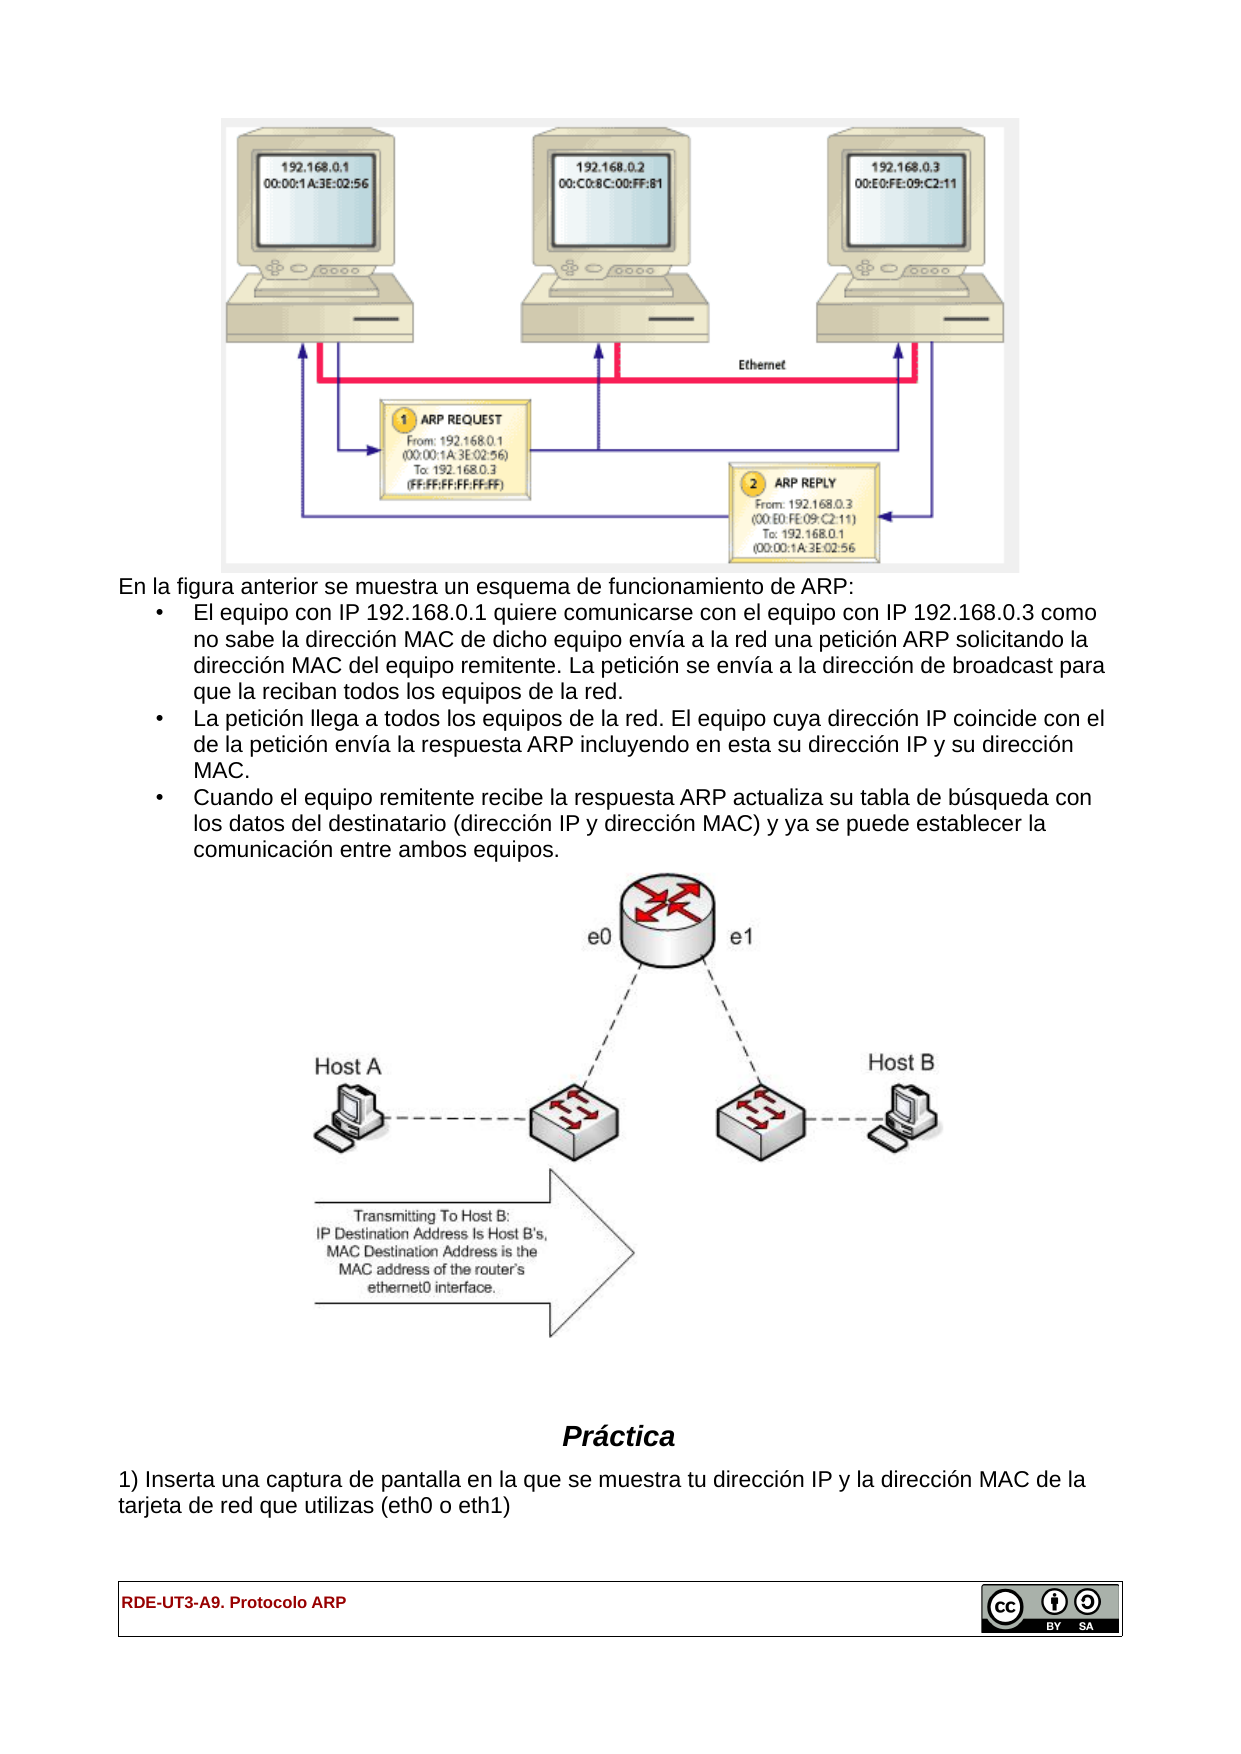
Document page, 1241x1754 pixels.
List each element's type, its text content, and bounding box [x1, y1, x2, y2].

picture [291, 862, 949, 1349]
text En la figura anterior se muestra un esquema de funcionamiento de ARP: [118, 118, 1122, 599]
list Cuando el equipo remitente recibe la respuesta ARP actualiza su tabla de búsqueda con los datos del destinatario (dirección IP y dirección MAC) y ya se puede establecer la comunicación entre ambos equipos. [156, 784, 1122, 863]
picture [221, 118, 1020, 573]
subtitle Práctica [118, 1419, 1122, 1453]
list El equipo con IP 192.168.0.1 quiere comunicarse con el equipo con IP 192.168.0.3 como no sabe la dirección MAC de dicho equipo envía a la red una petición ARP solicitando la dirección MAC del equipo remitente. La petición se envía a la dirección de broadcast para que la reciban todos los equipos de la red. [156, 599, 1122, 704]
list La petición llega a todos los equipos de la red. El equipo cuya dirección IP coincide con el de la petición envía la respuesta ARP incluyendo en esta su dirección IP y su dirección MAC. [156, 704, 1122, 784]
text 1) Inserta una captura de pantalla en la que se muestra tu dirección IP y la dirección MAC de la tarjeta de red que utilizas (eth0 o eth1) [118, 1466, 1122, 1518]
picture [981, 1584, 1119, 1633]
